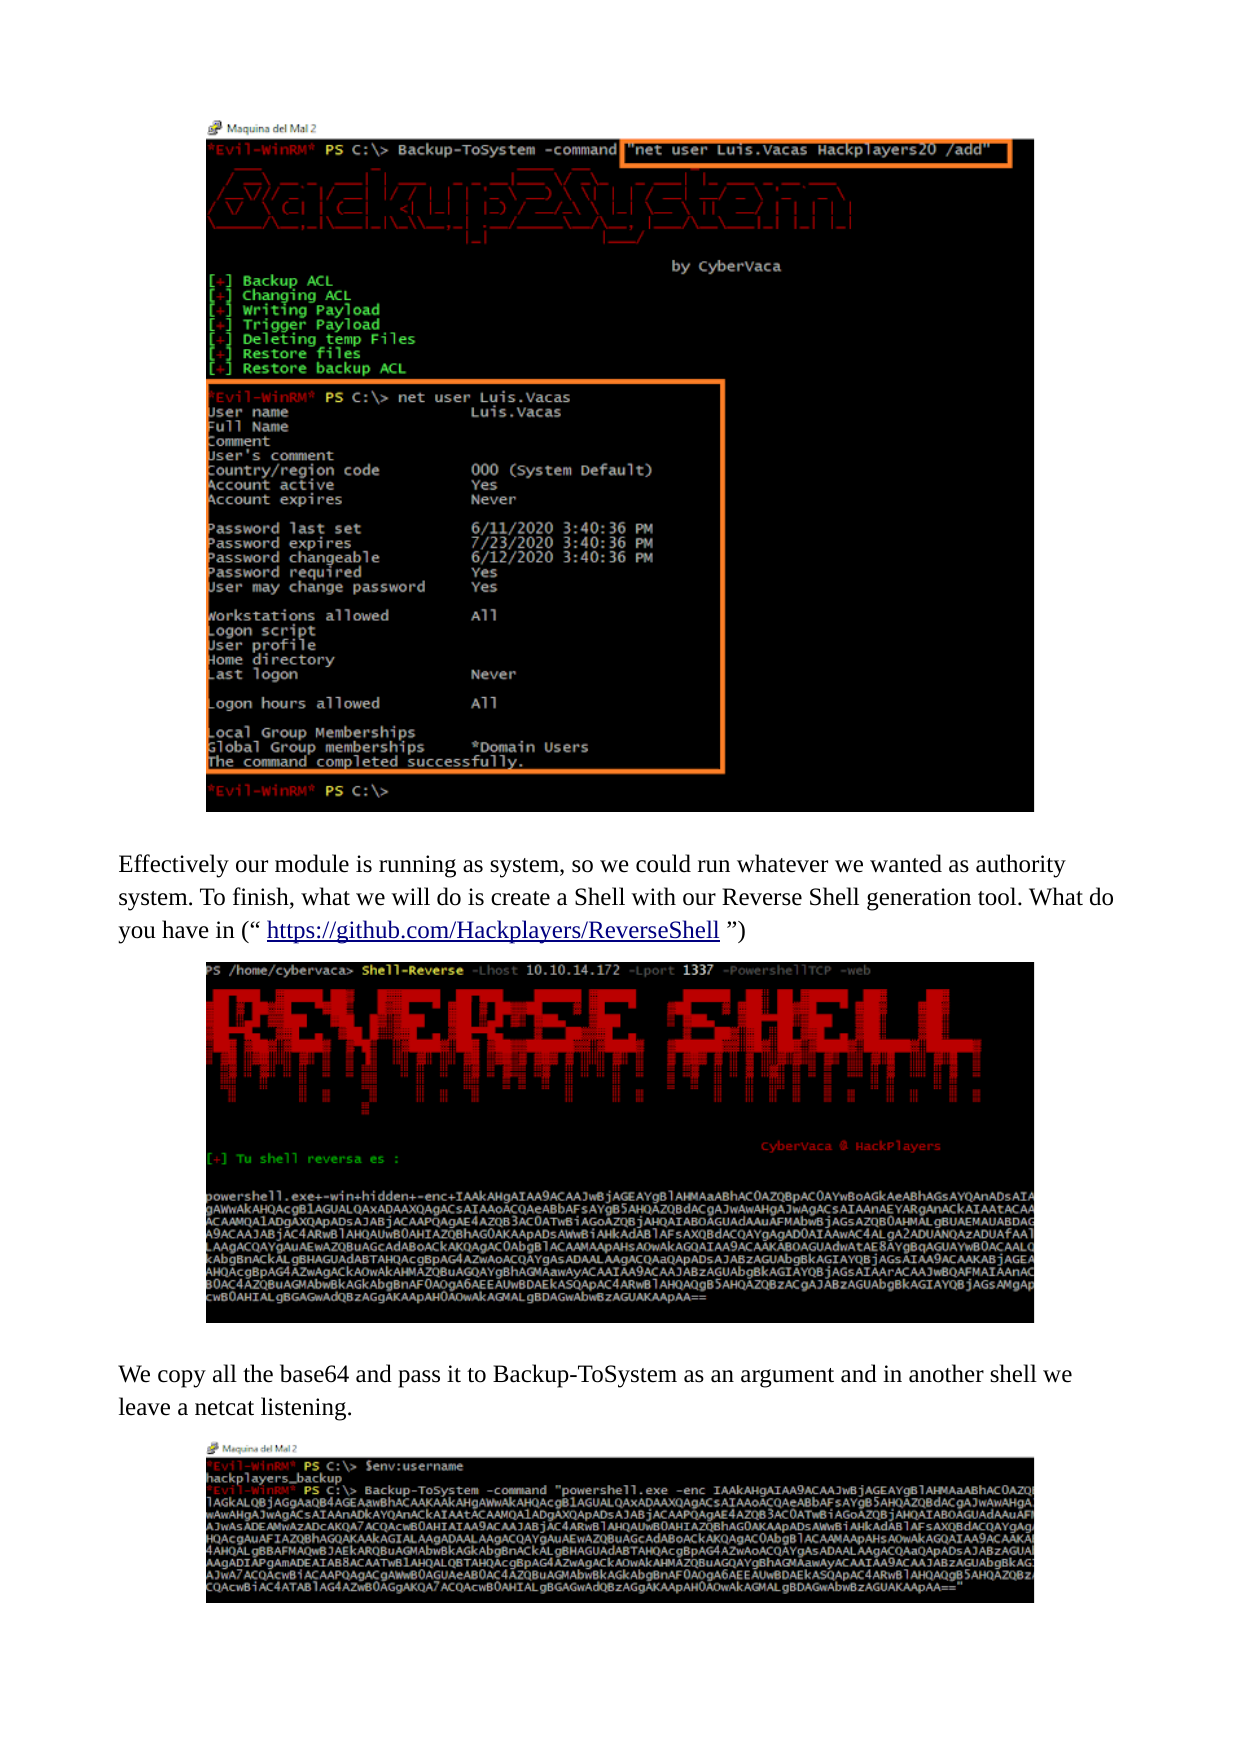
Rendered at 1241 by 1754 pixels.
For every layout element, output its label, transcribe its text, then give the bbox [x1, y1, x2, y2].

picture [206, 118, 1035, 812]
text We copy all the base64 and pass it to Backup-ToSystem as an argument and in another shell we leave a netcat listening. [118, 1326, 1122, 1421]
text Effectively our module is running as system, so we could run whatever we wanted as authority system. To finish, what we will do is create a Shell with our Reverse Shell generation tool. What do you have in (“ https://github.com/Hackplayers/ReverseShell ”) [118, 816, 1122, 944]
picture [206, 962, 1035, 1323]
picture [206, 1440, 1035, 1603]
